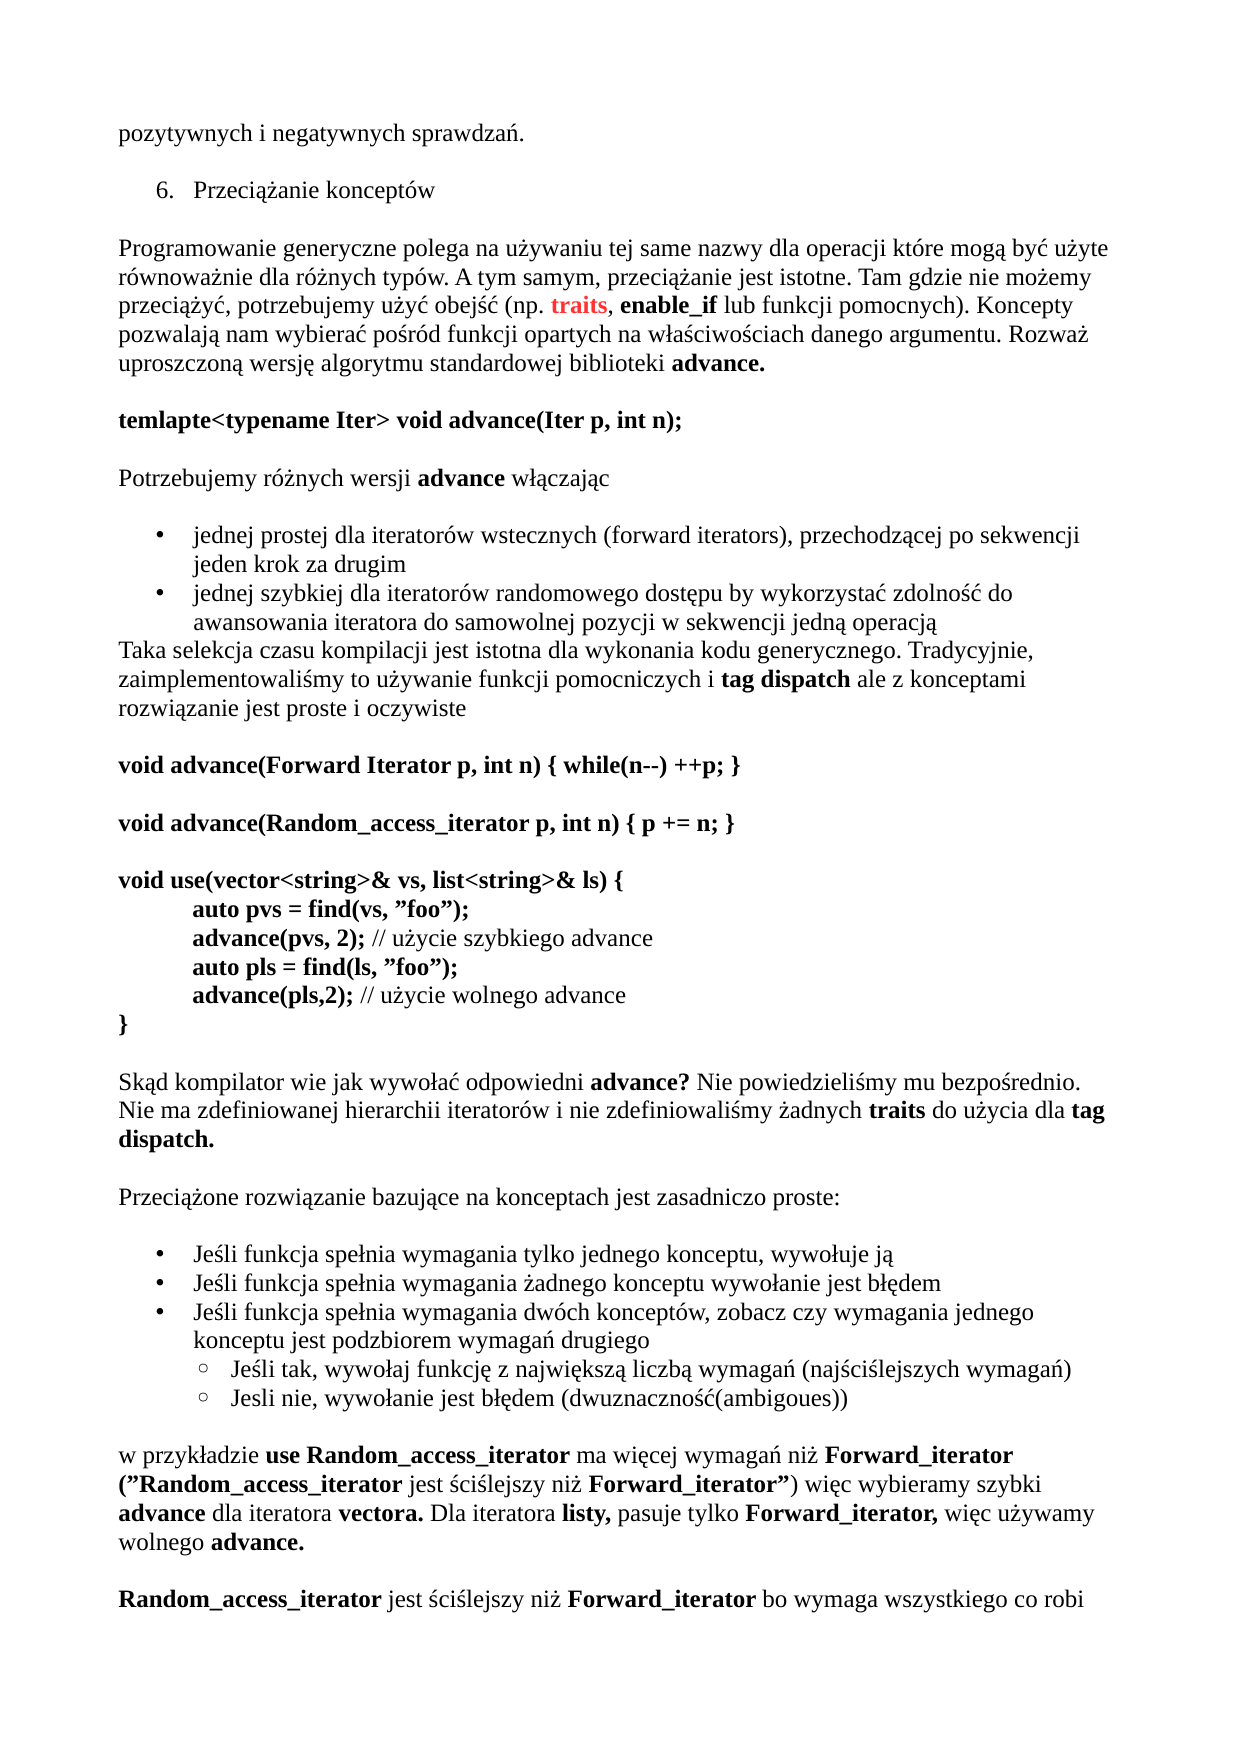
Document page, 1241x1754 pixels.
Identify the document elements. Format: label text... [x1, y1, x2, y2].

text Random_access_iterator jest ściślejszy niż Forward_iterator bo wymaga wszystkiego co robi [118, 1584, 1122, 1613]
text auto pls = find(ls, ”foo”); [118, 952, 1122, 981]
text w przykładzie use Random_access_iterator ma więcej wymagań niż Forward_iterator (”Random_access_iterator jest ściślejszy niż Forward_iterator”) więc wybieramy szybki advance dla iteratora vectora. Dla iteratora listy, pasuje tylko Forward_iterator, więc używamy wolnego advance. [118, 1441, 1122, 1556]
list jednej szybkiej dla iteratorów randomowego dostępu by wykorzystać zdolność do awansowania iteratora do samowolnej pozycji w sekwencji jedną operacją [156, 578, 1122, 636]
text } [118, 1009, 1122, 1038]
text Taka selekcja czasu kompilacji jest istotna dla wykonania kodu generycznego. Tradycyjnie, zaimplementowaliśmy to używanie funkcji pomocniczych i tag dispatch ale z konceptami rozwiązanie jest proste i oczywiste [118, 636, 1122, 722]
list Jesli nie, wywołanie jest błędem (dwuznaczność(ambigoues)) [193, 1383, 1122, 1412]
text Skąd kompilator wie jak wywołać odpowiedni advance? Nie powiedzieliśmy mu bezpośrednio. Nie ma zdefiniowanej hierarchii iteratorów i nie zdefiniowaliśmy żadnych traits do użycia dla tag dispatch. [118, 1067, 1122, 1153]
list Jeśli tak, wywołaj funkcję z największą liczbą wymagań (najściślejszych wymagań) [193, 1354, 1122, 1383]
text temlapte<typename Iter> void advance(Iter p, int n); [118, 406, 1122, 434]
text void advance(Forward Iterator p, int n) { while(n--) ++p; } [118, 751, 1122, 779]
list Jeśli funkcja spełnia wymagania tylko jednego konceptu, wywołuje ją [156, 1239, 1122, 1268]
text advance(pvs, 2); // użycie szybkiego advance [118, 923, 1122, 952]
text void advance(Random_access_iterator p, int n) { p += n; } [118, 808, 1122, 837]
text void use(vector<string>& vs, list<string>& ls) { [118, 866, 1122, 894]
text Programowanie generyczne polega na używaniu tej same nazwy dla operacji które mogą być użyte równoważnie dla różnych typów. A tym samym, przeciążanie jest istotne. Tam gdzie nie możemy przeciążyć, potrzebujemy użyć obejść (np. traits, enable_if lub funkcji pomocnych). Koncepty pozwalają nam wybierać pośród funkcji opartych na właściwościach danego argumentu. Rozważ uproszczoną wersję algorytmu standardowej biblioteki advance. [118, 233, 1122, 377]
text advance(pls,2); // użycie wolnego advance [118, 981, 1122, 1009]
list Przeciążanie konceptów [156, 176, 1122, 204]
text pozytywnych i negatywnych sprawdzań. [118, 118, 1122, 147]
list Jeśli funkcja spełnia wymagania dwóch konceptów, zobacz czy wymagania jednego konceptu jest podzbiorem wymagań drugiego [156, 1297, 1122, 1354]
text auto pvs = find(vs, ”foo”); [118, 894, 1122, 923]
list Jeśli funkcja spełnia wymagania żadnego konceptu wywołanie jest błędem [156, 1268, 1122, 1297]
text Potrzebujemy różnych wersji advance włączając [118, 463, 1122, 492]
list jednej prostej dla iteratorów wstecznych (forward iterators), przechodzącej po sekwencji jeden krok za drugim [156, 521, 1122, 578]
text Przeciążone rozwiązanie bazujące na konceptach jest zasadniczo proste: [118, 1182, 1122, 1211]
